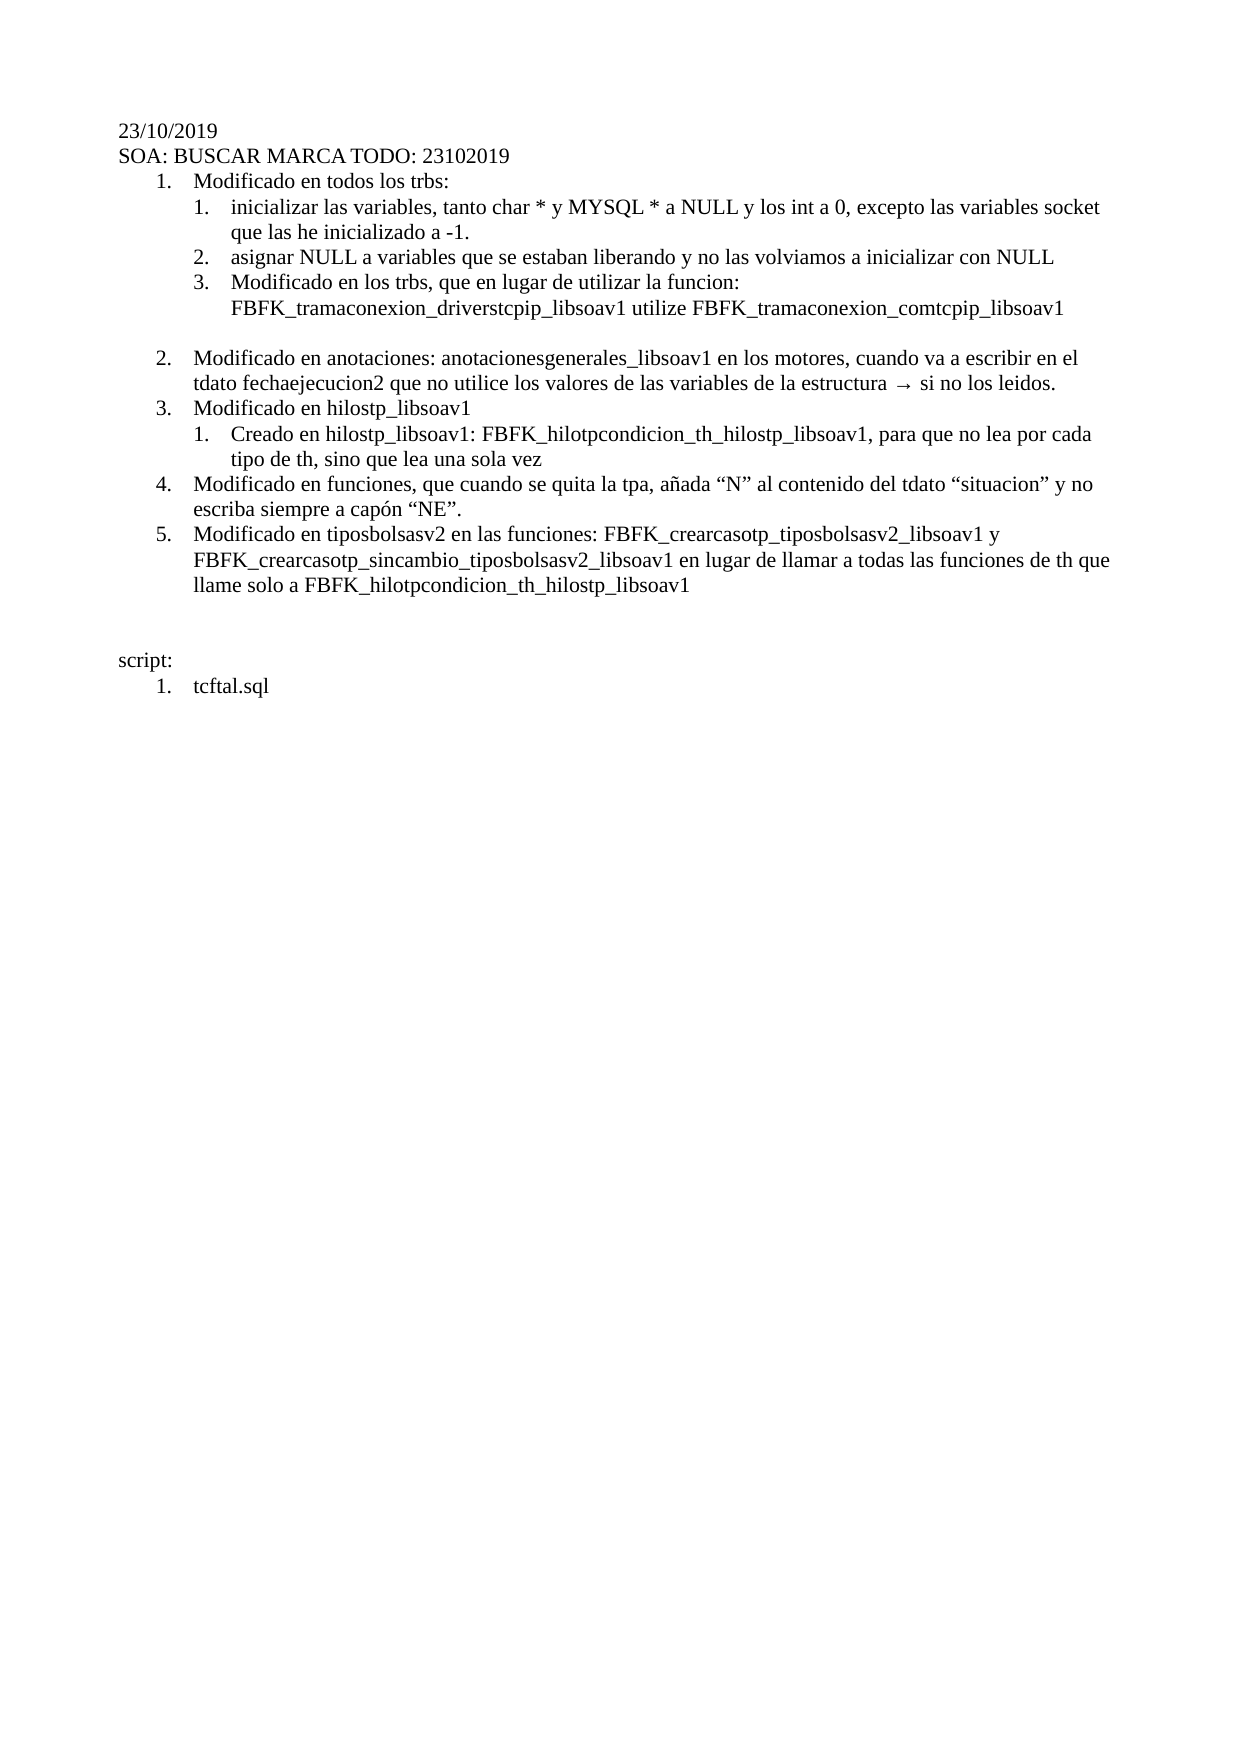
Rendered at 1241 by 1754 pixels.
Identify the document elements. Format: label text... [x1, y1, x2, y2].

list Modificado en tiposbolsasv2 en las funciones: FBFK_crearcasotp_tiposbolsasv2_libsoav1 y FBFK_crearcasotp_sincambio_tiposbolsasv2_libsoav1 en lugar de llamar a todas las funciones de th que llame solo a FBFK_hilotpcondicion_th_hilostp_libsoav1 [156, 521, 1122, 597]
text SOA: BUSCAR MARCA TODO: 23102019 [118, 143, 1122, 168]
list Modificado en hilostp_libsoav1 [156, 395, 1122, 421]
list Modificado en anotaciones: anotacionesgenerales_libsoav1 en los motores, cuando va a escribir en el tdato fechaejecucion2 que no utilice los valores de las variables de la estructura → si no los leidos. [156, 345, 1122, 395]
list asignar NULL a variables que se estaban liberando y no las volviamos a inicializar con NULL [193, 244, 1122, 269]
text 23/10/2019 [118, 118, 1122, 143]
list Creado en hilostp_libsoav1: FBFK_hilotpcondicion_th_hilostp_libsoav1, para que no lea por cada tipo de th, sino que lea una sola vez [193, 421, 1122, 471]
list inicializar las variables, tanto char * y MYSQL * a NULL y los int a 0, excepto las variables socket que las he inicializado a -1. [193, 194, 1122, 244]
text script: [118, 647, 1122, 673]
list Modificado en todos los trbs: [156, 168, 1122, 194]
list Modificado en los trbs, que en lugar de utilizar la funcion: FBFK_tramaconexion_driverstcpip_libsoav1 utilize FBFK_tramaconexion_comtcpip_libsoav1 [193, 269, 1122, 320]
list Modificado en funciones, que cuando se quita la tpa, añada “N” al contenido del tdato “situacion” y no escriba siempre a capón “NE”. [156, 471, 1122, 521]
list tcftal.sql [156, 673, 1122, 698]
